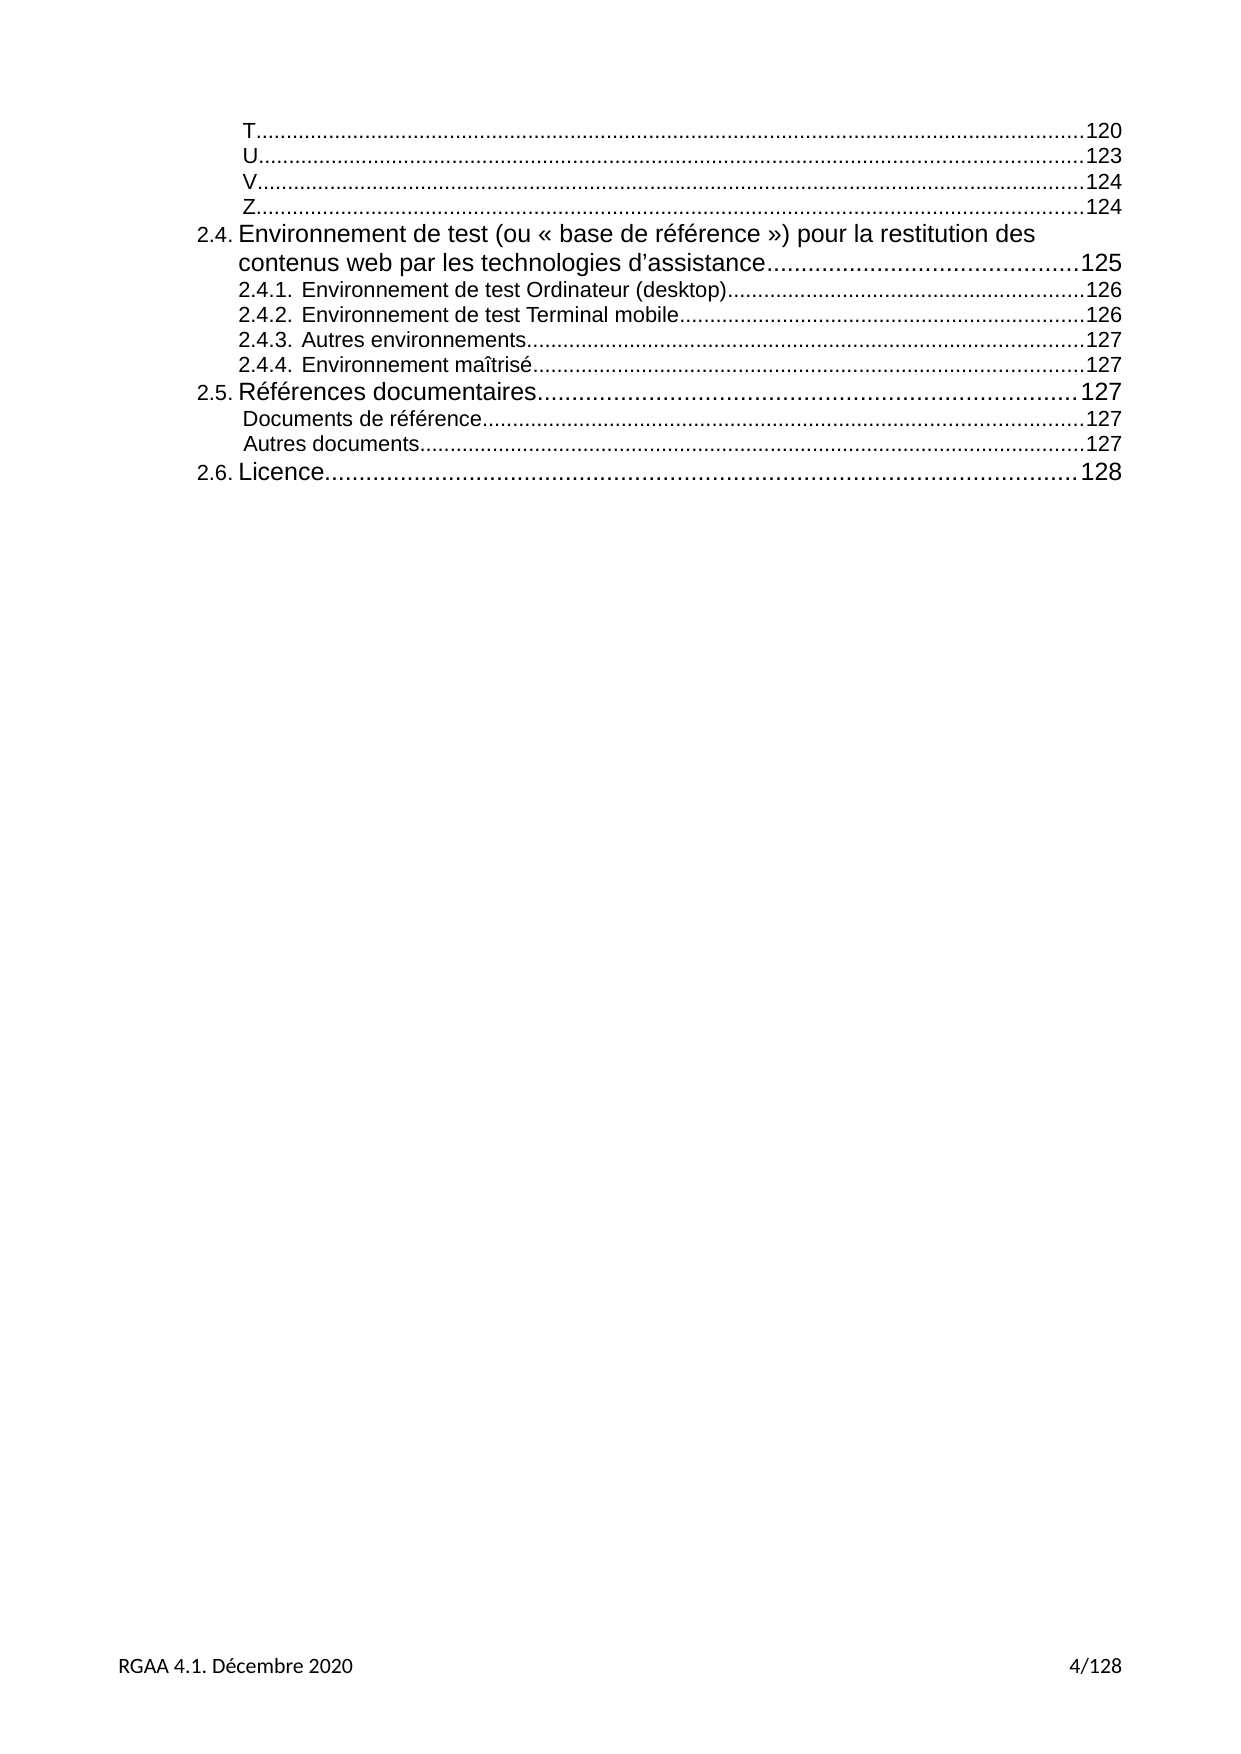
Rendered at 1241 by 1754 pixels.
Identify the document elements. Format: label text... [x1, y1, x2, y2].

text Documents de référence 127 [118, 406, 1122, 431]
text Z 124 [118, 194, 1122, 219]
list Licence 128 [197, 456, 1122, 485]
list Environnement de test Terminal mobile 126 [238, 302, 1122, 327]
list Environnement maîtrisé 127 [238, 352, 1122, 377]
text T 120 [118, 118, 1122, 143]
text U 123 [118, 143, 1122, 168]
list Environnement de test Ordinateur (desktop) 126 [238, 276, 1122, 302]
text V 124 [118, 168, 1122, 194]
list Références documentaires 127 [197, 377, 1122, 406]
text Autres documents 127 [118, 431, 1122, 456]
list Autres environnements 127 [238, 327, 1122, 352]
list Environnement de test (ou « base de référence ») pour la restitution des contenus web par les technologies d’assistance 125 [197, 219, 1122, 276]
